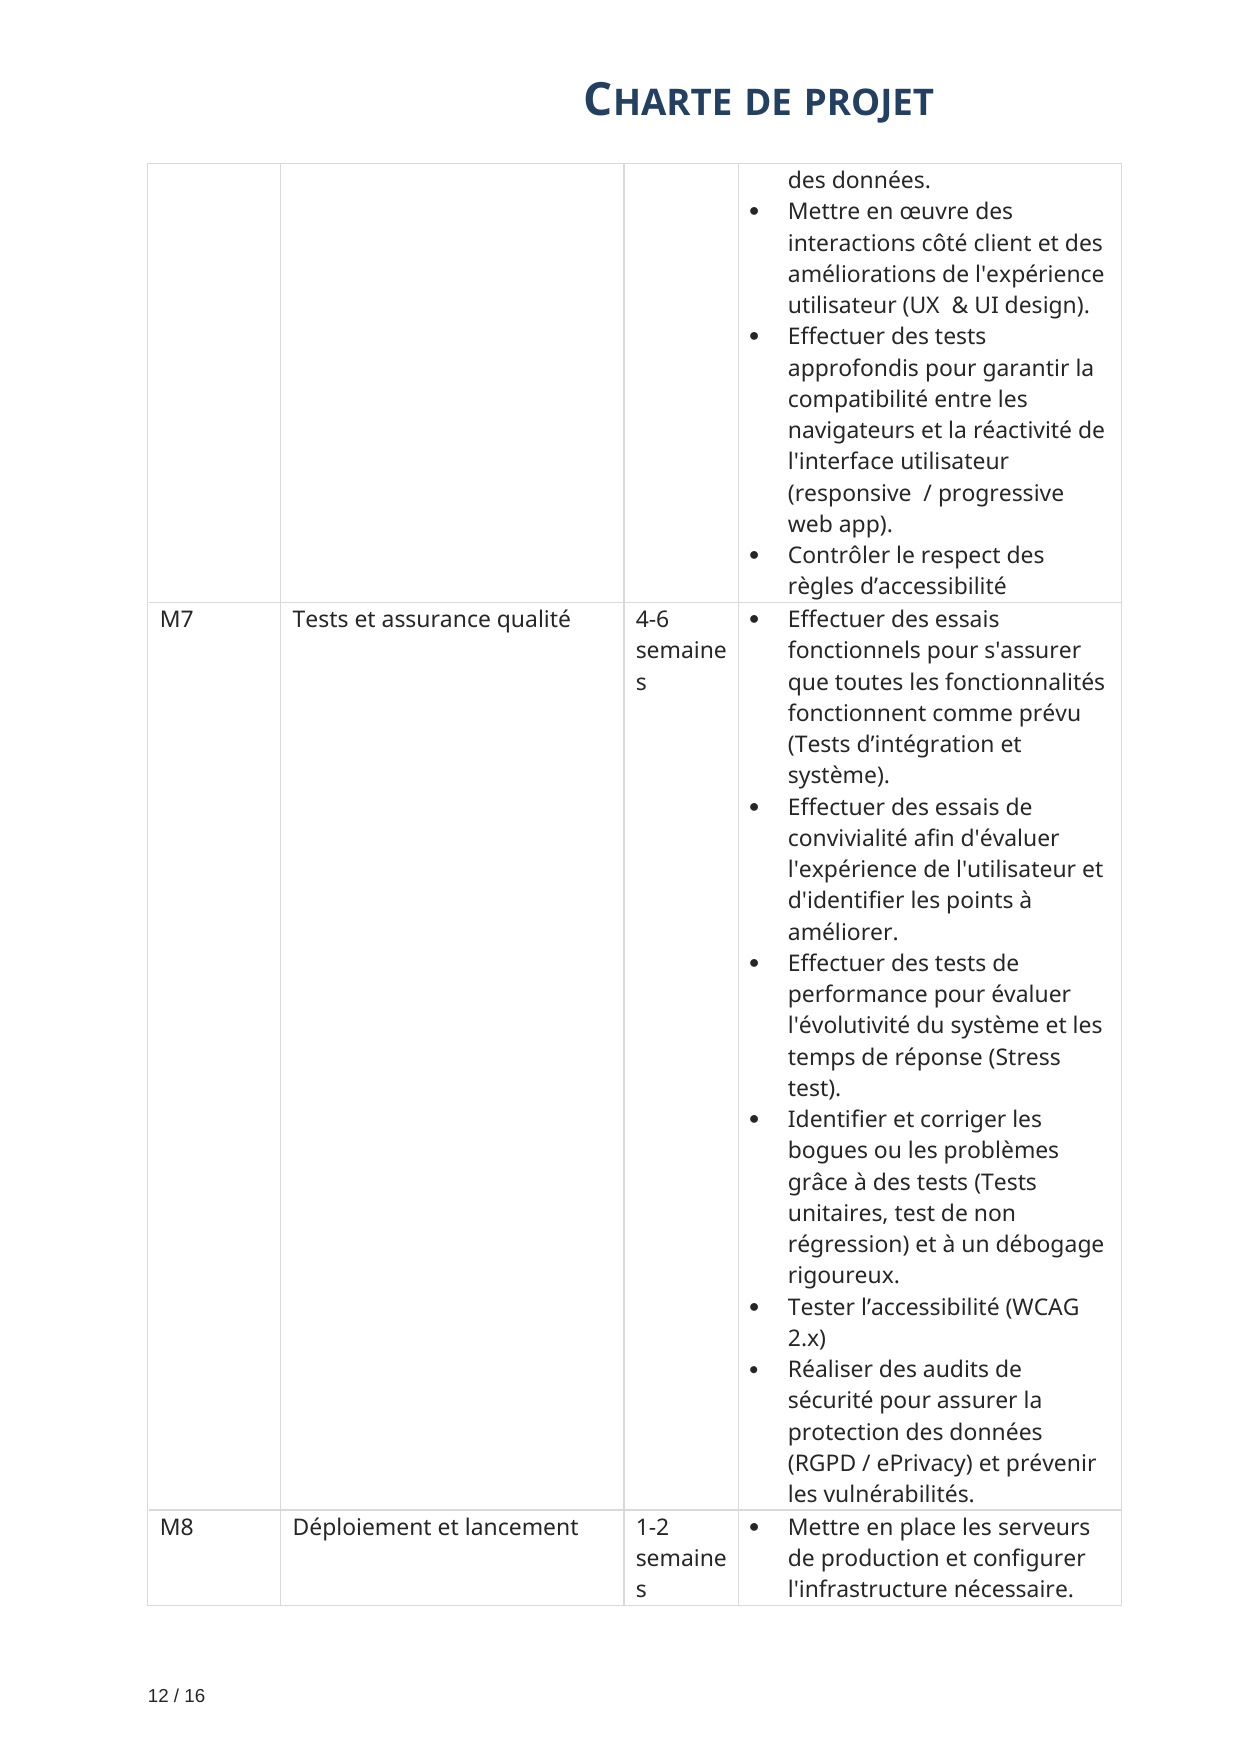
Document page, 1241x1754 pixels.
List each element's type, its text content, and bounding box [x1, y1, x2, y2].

table_cell [625, 164, 738, 602]
table_cell Mettre en œuvre l'interface utilisateur à l'aide de technologies frontend telles que HTML, CSS et JavaScript. Développer des mises en page réactives et adaptées aux mobiles pour prendre en charge différents appareils. Intégrer les API de backend pour permettre la récupération et la soumission des données. Mettre en œuvre des interactions côté client et des améliorations de l'expérience utilisateur (UX & UI design). Effectuer des tests approfondis pour garantir la compatibilité entre les navigateurs et la réactivité de l'interface utilisateur (responsive / progressive web app). Contrôler le respect des règles d’accessibilité [739, 164, 1121, 602]
table_cell [281, 164, 623, 602]
table_cell Mettre en place les serveurs de production et configurer l'infrastructure nécessaire. Préparer un lancement en douceur ou une diffusion limitée à un public restreint pour des tests et des commentaires (Beta test). Surveiller les performances du système et résoudre les problèmes qui surviennent pendant le lancement en douceur. Affiner le système en fonction des réactions des utilisateurs et apporter les améliorations nécessaires. Planifier et exécuter un lancement à grande échelle, y compris des activités de marketing et de promotion (promo du site, campagnes sur les réseaux, publicité, marketing digital, community management). [739, 1511, 1121, 1605]
table_cell M8 [148, 1510, 280, 1605]
table_cell Effectuer des essais fonctionnels pour s'assurer que toutes les fonctionnalités fonctionnent comme prévu (Tests d’intégration et système). Effectuer des essais de convivialité afin d'évaluer l'expérience de l'utilisateur et d'identifier les points à améliorer. Effectuer des tests de performance pour évaluer l'évolutivité du système et les temps de réponse (Stress test). Identifier et corriger les bogues ou les problèmes grâce à des tests (Tests unitaires, test de non régression) et à un débogage rigoureux. Tester l’accessibilité (WCAG 2.x) Réaliser des audits de sécurité pour assurer la protection des données (RGPD / ePrivacy) et prévenir les vulnérabilités. [739, 603, 1121, 1509]
table_cell 1-2 semaines [625, 1511, 738, 1605]
table_cell [148, 164, 280, 602]
table_cell M7 [148, 603, 280, 1509]
table_cell Tests et assurance qualité [281, 603, 623, 1509]
table_cell Déploiement et lancement [281, 1511, 623, 1605]
table_cell 4-6 semaines [625, 603, 738, 1509]
